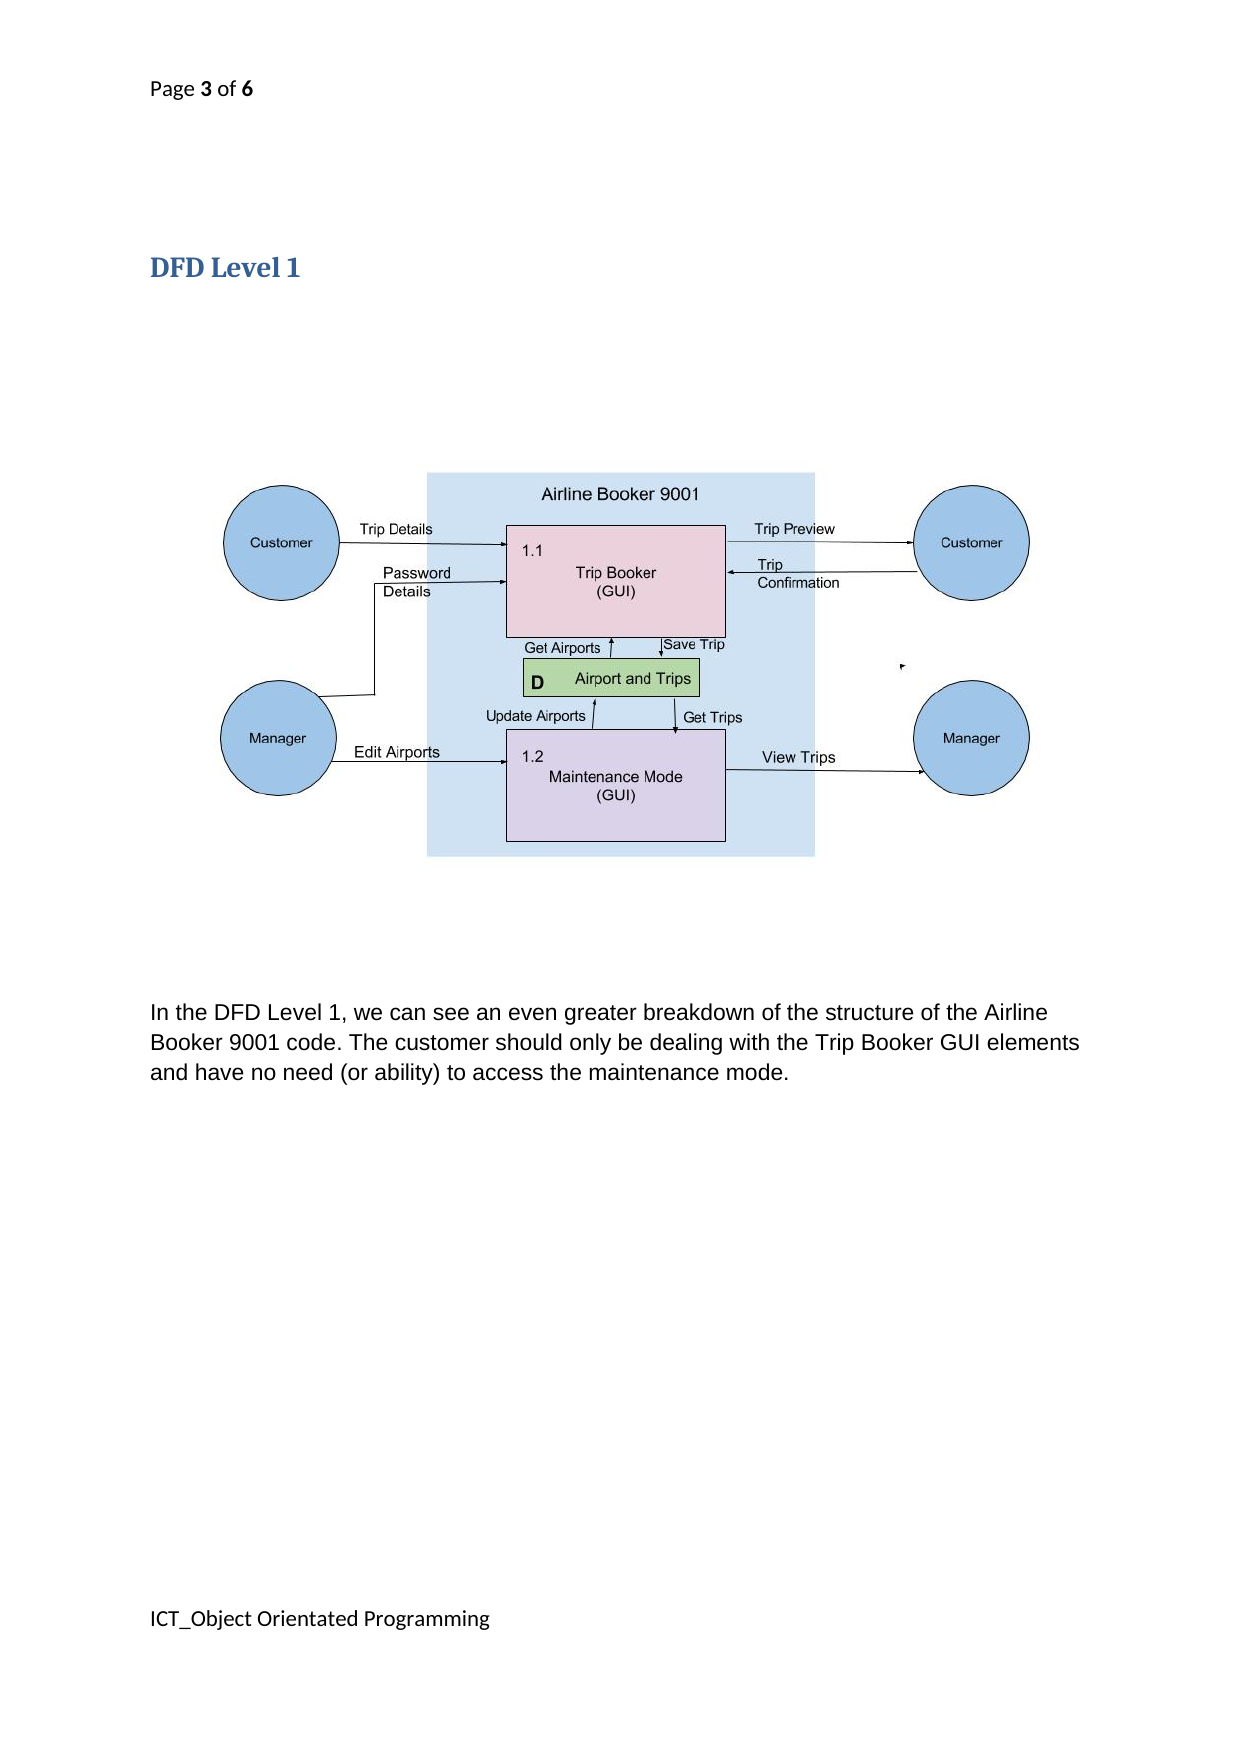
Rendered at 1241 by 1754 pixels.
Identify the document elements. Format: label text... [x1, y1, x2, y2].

text In the DFD Level 1, we can see an even greater breakdown of the structure of the Airline Booker 9001 code. The customer should only be dealing with the Trip Booker GUI elements and have no need (or ability) to access the maintenance mode. [150, 995, 1090, 1085]
subtitle DFD Level 1 [150, 251, 1090, 284]
picture [150, 289, 1091, 995]
